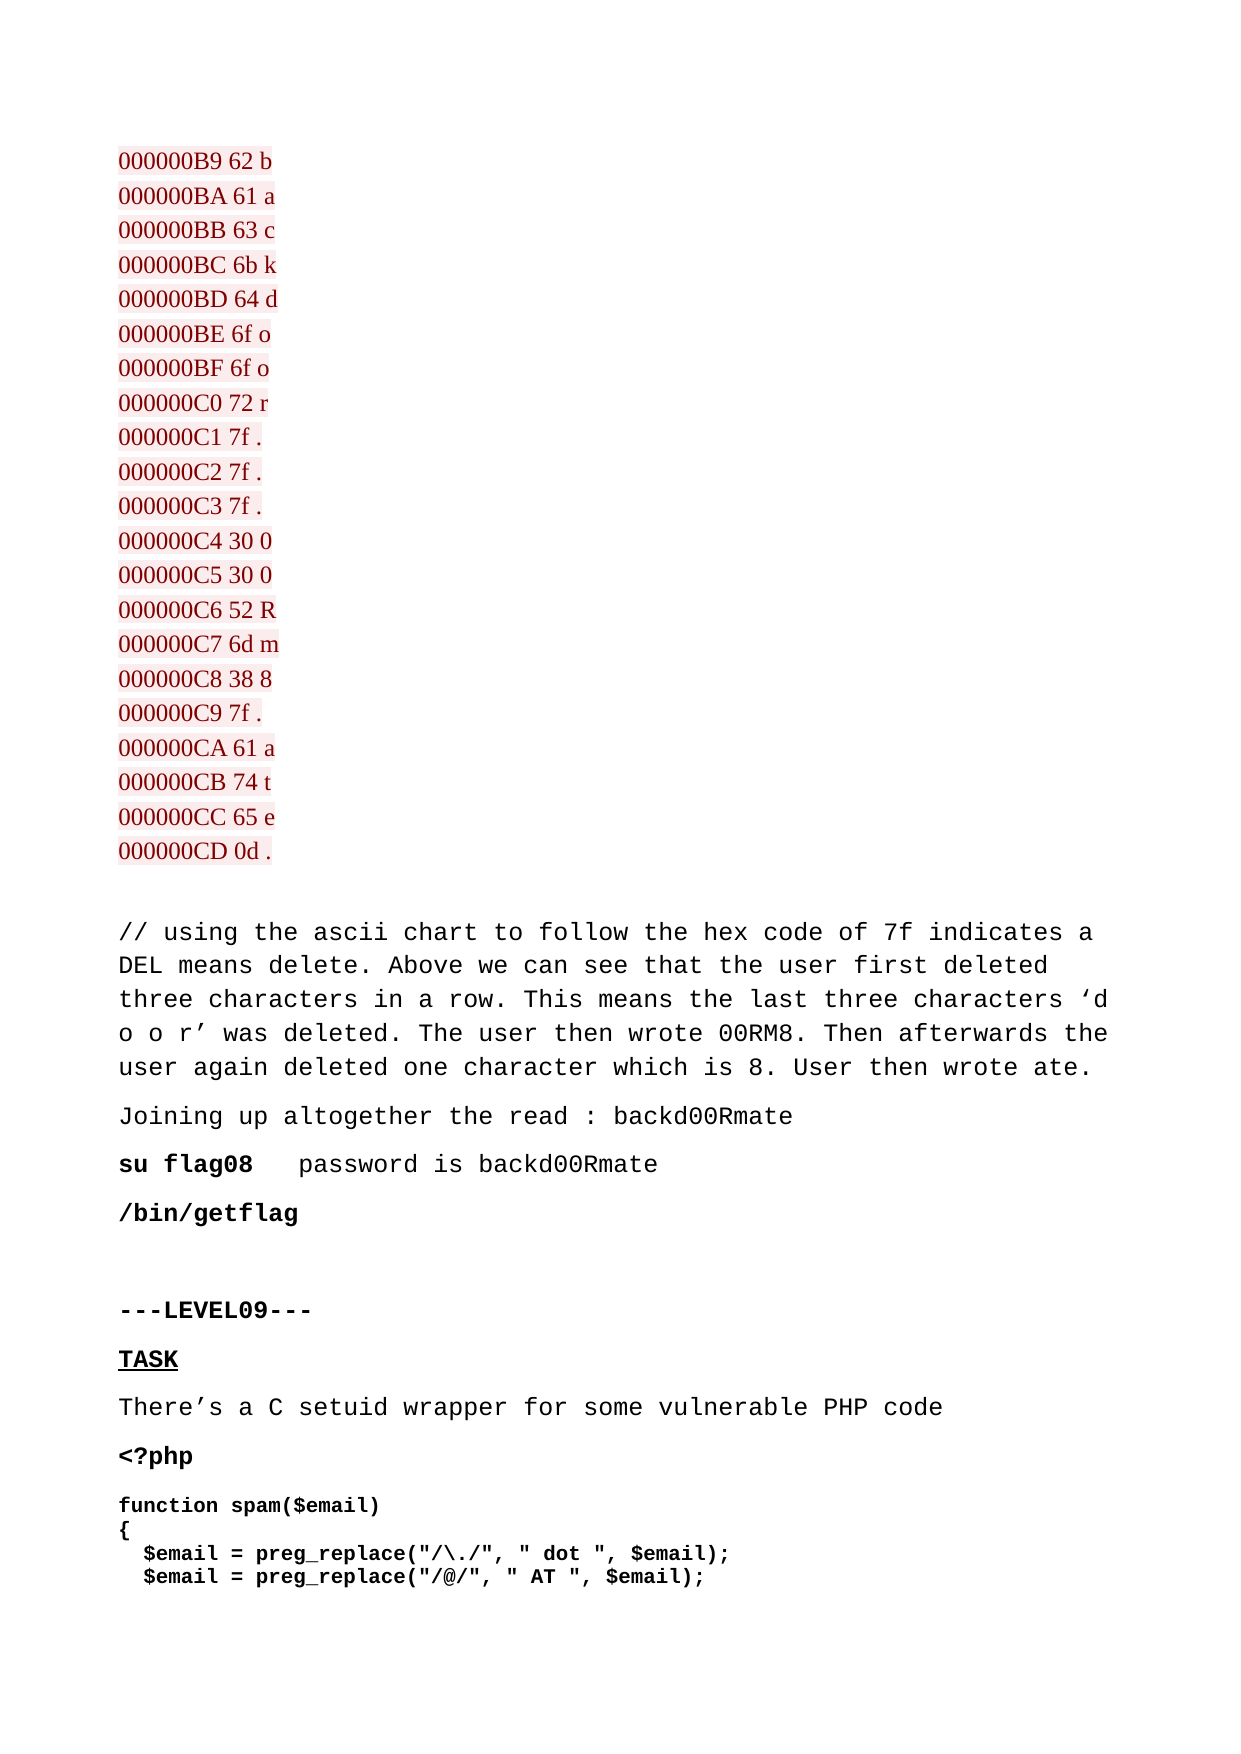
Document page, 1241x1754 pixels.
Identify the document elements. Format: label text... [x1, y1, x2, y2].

text $email = preg_replace("/\./", " dot ", $email); [118, 1542, 1122, 1566]
text 000000CA 61 a [118, 733, 1122, 761]
text 000000C3 7f . [118, 491, 1122, 520]
text 000000C2 7f . [118, 457, 1122, 486]
text { [118, 1519, 1122, 1542]
text 000000CB 74 t [118, 767, 1122, 796]
text 000000C7 6d m [118, 629, 1122, 658]
text 000000C5 30 0 [118, 560, 1122, 589]
text 000000BF 6f o [118, 353, 1122, 382]
text <?php [118, 1443, 1122, 1472]
text 000000C0 72 r [118, 388, 1122, 417]
text 000000BD 64 d [118, 284, 1122, 313]
text function spam($email) [118, 1495, 1122, 1519]
text 000000BA 61 a [118, 181, 1122, 210]
text 000000CD 0d . [118, 836, 1122, 865]
text 000000BB 63 c [118, 215, 1122, 244]
text 000000BE 6f o [118, 319, 1122, 348]
text 000000B9 62 b [118, 146, 1122, 175]
text /bin/getflag [118, 1201, 1122, 1229]
text // using the ascii chart to follow the hex code of 7f indicates a DEL means delete. Above we can see that the user first deleted three characters in a row. This means the last three characters ‘d o o r’ was deleted. The user then wrote 00RM8. Then afterwards the user again deleted one character which is 8. User then wrote ate. [118, 919, 1122, 1083]
text 000000BC 6b k [118, 250, 1122, 279]
text 000000C9 7f . [118, 698, 1122, 727]
text 000000C4 30 0 [118, 526, 1122, 554]
text 000000CC 65 e [118, 802, 1122, 830]
text ---LEVEL09--- [118, 1298, 1122, 1326]
text 000000C8 38 8 [118, 664, 1122, 692]
text su flag08 password is backd00Rmate [118, 1152, 1122, 1180]
text TASK [118, 1346, 1122, 1374]
text 000000C6 52 R [118, 595, 1122, 623]
text There’s a C setuid wrapper for some vulnerable PHP code [118, 1395, 1122, 1423]
text $email = preg_replace("/@/", " AT ", $email); [118, 1566, 1122, 1590]
text 000000C1 7f . [118, 422, 1122, 451]
text Joining up altogether the read : backd00Rmate [118, 1103, 1122, 1132]
